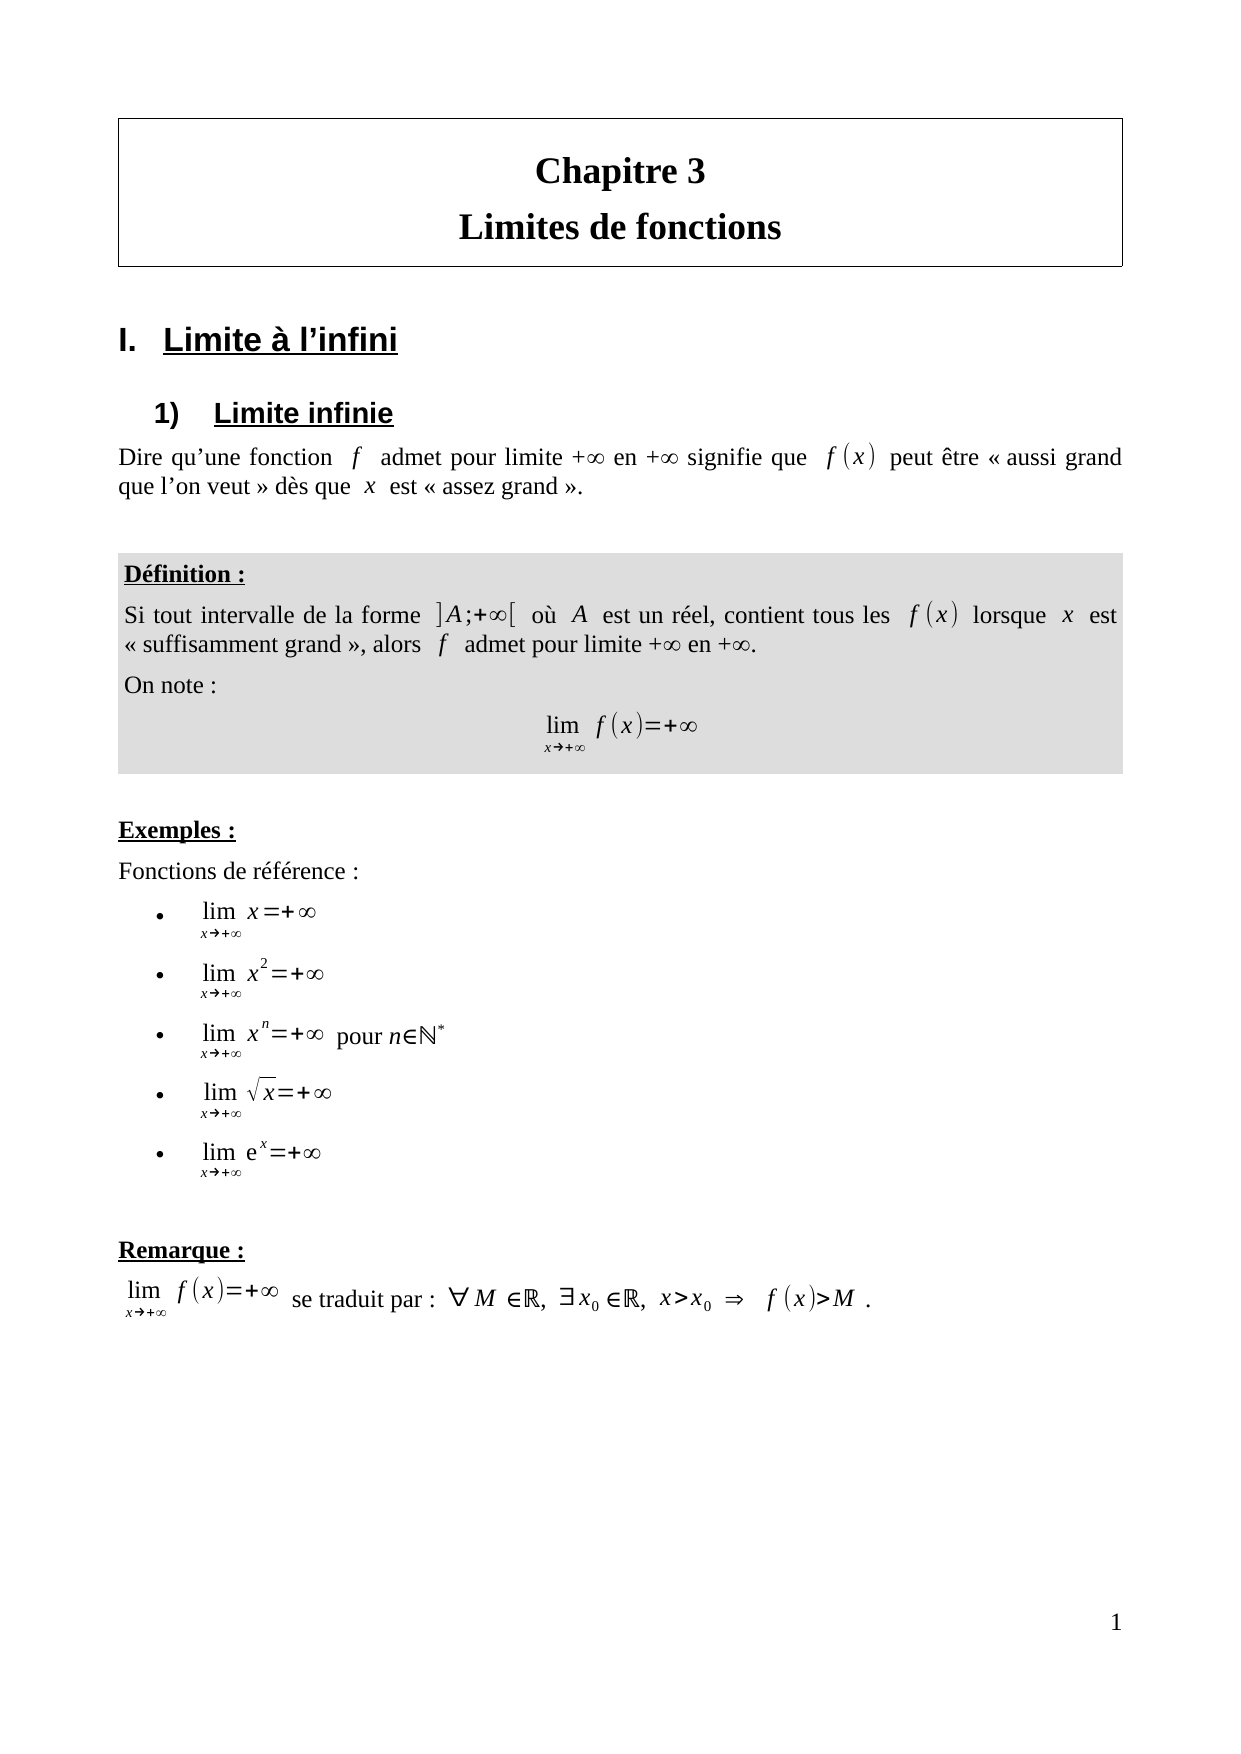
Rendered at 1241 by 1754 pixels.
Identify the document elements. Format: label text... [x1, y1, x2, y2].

text Fonctions de référence : [118, 856, 1122, 885]
text se traduit par : ∈ℝ, ∈ℝ, ⇒ . [118, 1277, 1122, 1321]
text Remarque : [118, 1235, 1122, 1264]
text Dire qu’une fonction admet pour limite +∞ en +∞ signifie que peut être « aussi grand que l’on veut » dès que est « assez grand ». [118, 442, 1122, 499]
subtitle Limite à l’infini [118, 320, 1122, 358]
table_header Définition : Si tout intervalle de la forme où est un réel, contient tous les lorsque est « suffisamment grand », alors admet pour limite +∞ en +∞. On note : [118, 553, 1123, 774]
subtitle Limite infinie [153, 396, 1122, 429]
table_header Chapitre 3 Limites de fonctions [119, 119, 1122, 266]
list pour n∈ℕ* [156, 1015, 1122, 1063]
text Exemples : [118, 815, 1122, 844]
